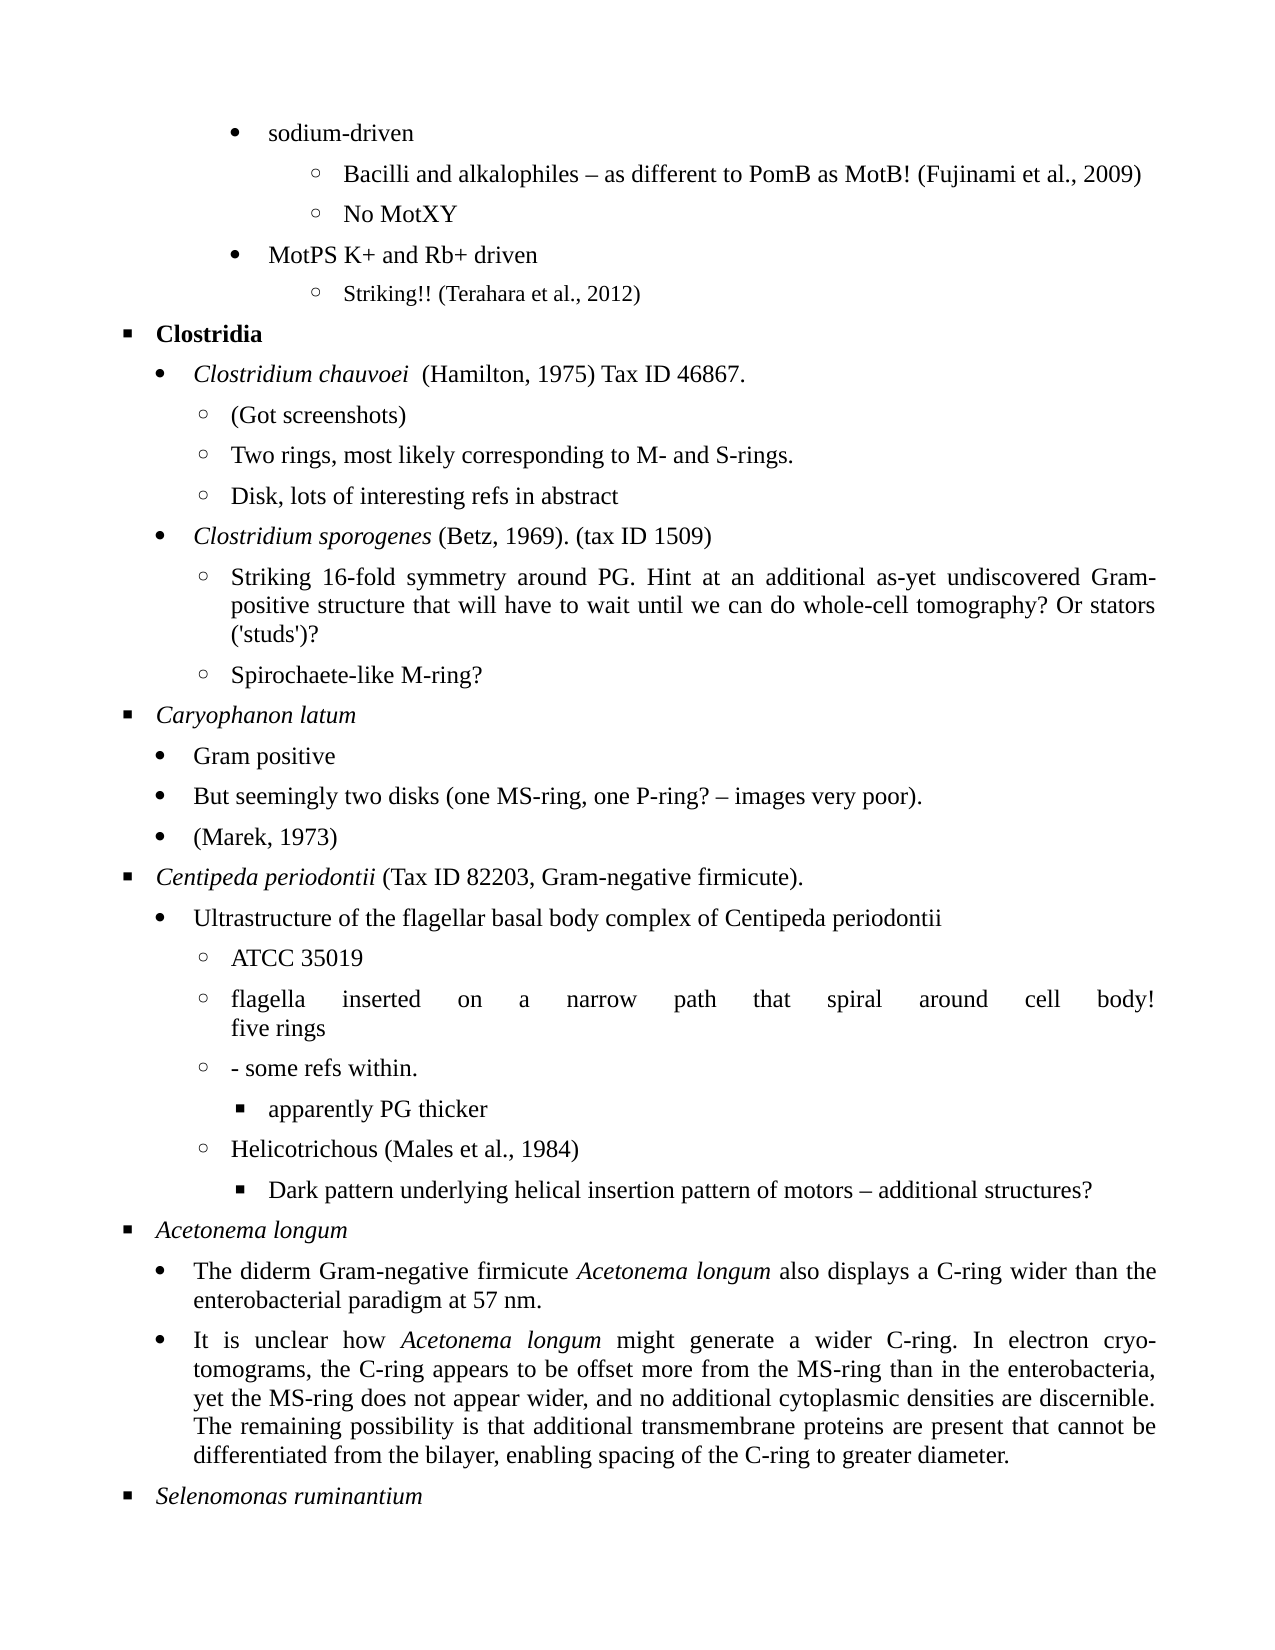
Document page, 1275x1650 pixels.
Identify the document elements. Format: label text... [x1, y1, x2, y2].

list Clostridia [118, 319, 1157, 347]
list Spirochaete-like M-ring? [193, 660, 1157, 689]
list sodium-driven [231, 118, 1157, 147]
list apparently PG thicker [231, 1094, 1157, 1123]
list Caryophanon latum [118, 700, 1157, 729]
list Two rings, most likely corresponding to M- and S-rings. [193, 440, 1157, 469]
list Disk, lots of interesting refs in abstract [193, 481, 1157, 509]
list Centipeda periodontii (Tax ID 82203, Gram-negative firmicute). [118, 862, 1157, 891]
list Bacilli and alkalophiles – as different to PomB as MotB! (Fujinami et al., 2009) [306, 159, 1157, 187]
list - some refs within. [193, 1053, 1157, 1082]
list ATCC 35019 [193, 943, 1157, 972]
list Clostridium sporogenes (Betz, 1969). (tax ID 1509) [156, 521, 1157, 550]
list Gram positive [156, 741, 1157, 770]
list (Marek, 1973) [156, 822, 1157, 851]
list (Got screenshots) [193, 400, 1157, 428]
list The diderm Gram-negative firmicute Acetonema longum also displays a C-ring wider than the enterobacterial paradigm at 57 nm. [156, 1256, 1157, 1313]
list Helicotrichous (Males et al., 1984) [193, 1134, 1157, 1163]
list Clostridium chauvoei (Hamilton, 1975) Tax ID 46867. [156, 359, 1157, 388]
list Dark pattern underlying helical insertion pattern of motors – additional structures? [231, 1175, 1157, 1204]
list Striking!! (Terahara et al., 2012) [306, 280, 1157, 307]
list Selenomonas ruminantium [118, 1481, 1157, 1509]
list It is unclear how Acetonema longum might generate a wider C-ring. In electron cryo-tomograms, the C-ring appears to be offset more from the MS-ring than in the enterobacteria, yet the MS-ring does not appear wider, and no additional cytoplasmic densities are discernible. The remaining possibility is that additional transmembrane proteins are present that cannot be differentiated from the bilayer, enabling spacing of the C-ring to greater diameter. [156, 1325, 1157, 1469]
list Ultrastructure of the flagellar basal body complex of Centipeda periodontii [156, 903, 1157, 932]
list Acetonema longum [118, 1215, 1157, 1244]
list No MotXY [306, 199, 1157, 228]
list MotPS K+ and Rb+ driven [231, 240, 1157, 268]
list flagella inserted on a narrow path that spiral around cell body! five rings [193, 984, 1157, 1042]
list But seemingly two disks (one MS-ring, one P-ring? – images very poor). [156, 781, 1157, 810]
list Striking 16-fold symmetry around PG. Hint at an additional as-yet undiscovered Gram-positive structure that will have to wait until we can do whole-cell tomography? Or stators ('studs')? [193, 562, 1157, 648]
